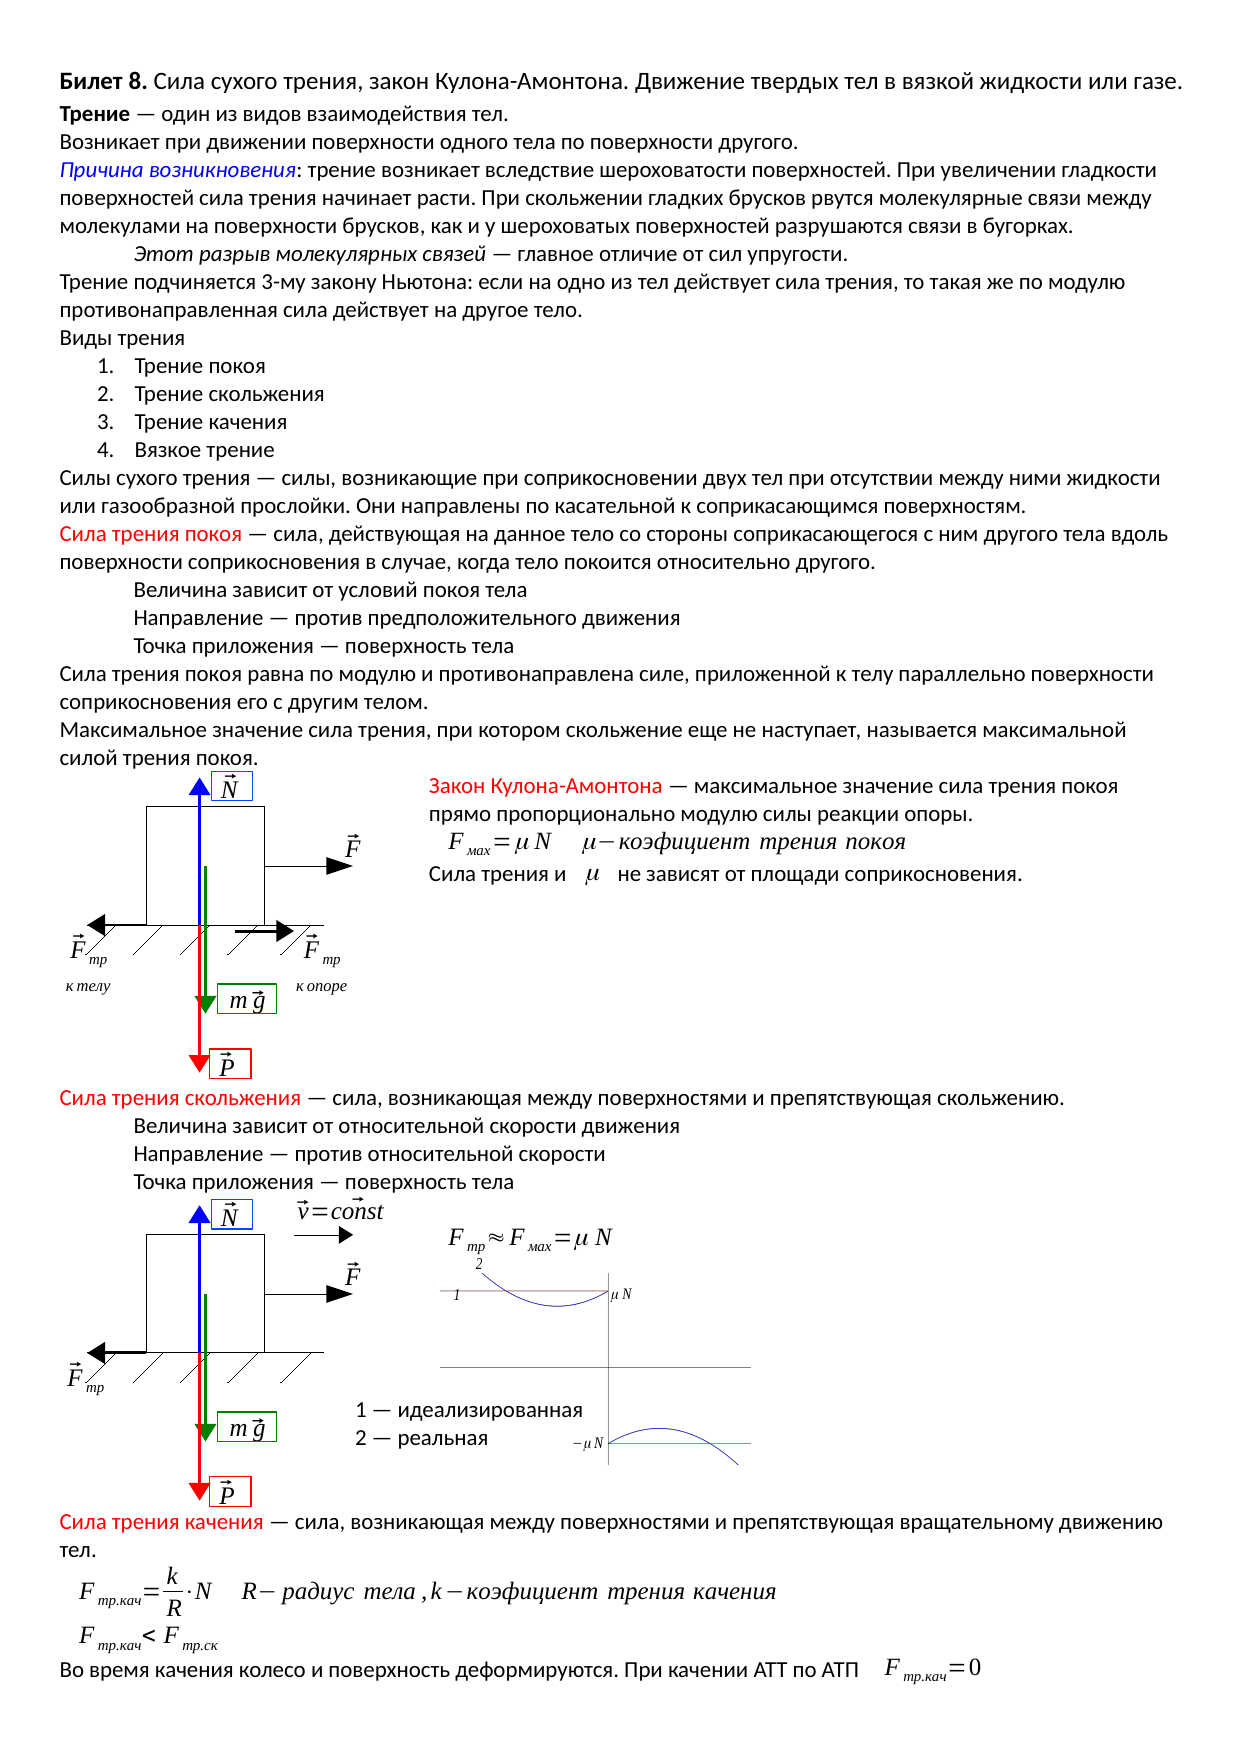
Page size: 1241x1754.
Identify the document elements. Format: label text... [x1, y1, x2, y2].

text 1 — идеализированная [751, 1395, 1184, 1423]
text Трение — один из видов взаимодействия тел. [59, 99, 1184, 127]
text Сила трения ине зависят от площади соприкосновения. [429, 859, 1184, 887]
list Трение покоя [97, 351, 1184, 379]
text Величина зависит от относительной скорости движения [133, 1111, 1184, 1139]
text 2 — реальная [751, 1423, 1184, 1451]
text Направление — против относительной скорости [133, 1139, 1184, 1167]
list Трение качения [97, 407, 1184, 435]
text Сила трения скольжения — сила, возникающая между поверхностями и препятствующая скольжению. [59, 1083, 1184, 1111]
text Этот разрыв молекулярных связей — главное отличие от сил упругости. [59, 239, 1184, 267]
list Вязкое трение [97, 435, 1184, 463]
text Точка приложения — поверхность тела [133, 631, 1184, 659]
text Сила трения покоя — сила, действующая на данное тело со стороны соприкасающегося с ним другого тела вдоль поверхности соприкосновения в случае, когда тело покоится относительно другого. [59, 519, 1184, 575]
text Возникает при движении поверхности одного тела по поверхности другого. [59, 127, 1184, 155]
text Направление — против предположительного движения [133, 603, 1184, 631]
list Во время качения колесо и поверхность деформируются. При качении АТТ по АТП [59, 1653, 1184, 1685]
picture [440, 1273, 751, 1465]
text Закон Кулона-Амонтона — максимальное значение сила трения покоя прямо пропорционально модулю силы реакции опоры. [429, 771, 1184, 827]
text Точка приложения — поверхность тела [133, 1167, 1184, 1196]
text Билет 8. Сила сухого трения, закон Кулона-Амонтона. Движение твердых тел в вязкой жидкости или газе. [59, 65, 1184, 96]
list Трение скольжения [97, 379, 1184, 407]
text Силы сухого трения — силы, возникающие при соприкосновении двух тел при отсутствии между ними жидкости или газообразной прослойки. Они направлены по касательной к соприкасающимся поверхностям. [59, 463, 1184, 519]
text Максимальное значение сила трения, при котором скольжение еще не наступает, называется максимальной силой трения покоя. [59, 715, 1184, 771]
text 2 — реальная [355, 1423, 440, 1451]
text Виды трения [59, 323, 1184, 351]
text Величина зависит от условий покоя тела [133, 575, 1184, 603]
text Причина возникновения: трение возникает вследствие шероховатости поверхностей. При увеличении гладкости поверхностей сила трения начинает расти. При скольжении гладких брусков рвутся молекулярные связи между молекулами на поверхности брусков, как и у шероховатых поверхностей разрушаются связи в бугорках. [59, 155, 1184, 239]
text Сила трения качения — сила, возникающая между поверхностями и препятствующая вращательному движению тел. [59, 1507, 1184, 1563]
text Сила трения покоя равна по модулю и противонаправлена силе, приложенной к телу параллельно поверхности соприкосновения его с другим телом. [59, 659, 1184, 715]
text Трение подчиняется 3-му закону Ньютона: если на одно из тел действует сила трения, то такая же по модулю противонаправленная сила действует на другое тело. [59, 267, 1184, 323]
text 1 — идеализированная [355, 1395, 440, 1423]
